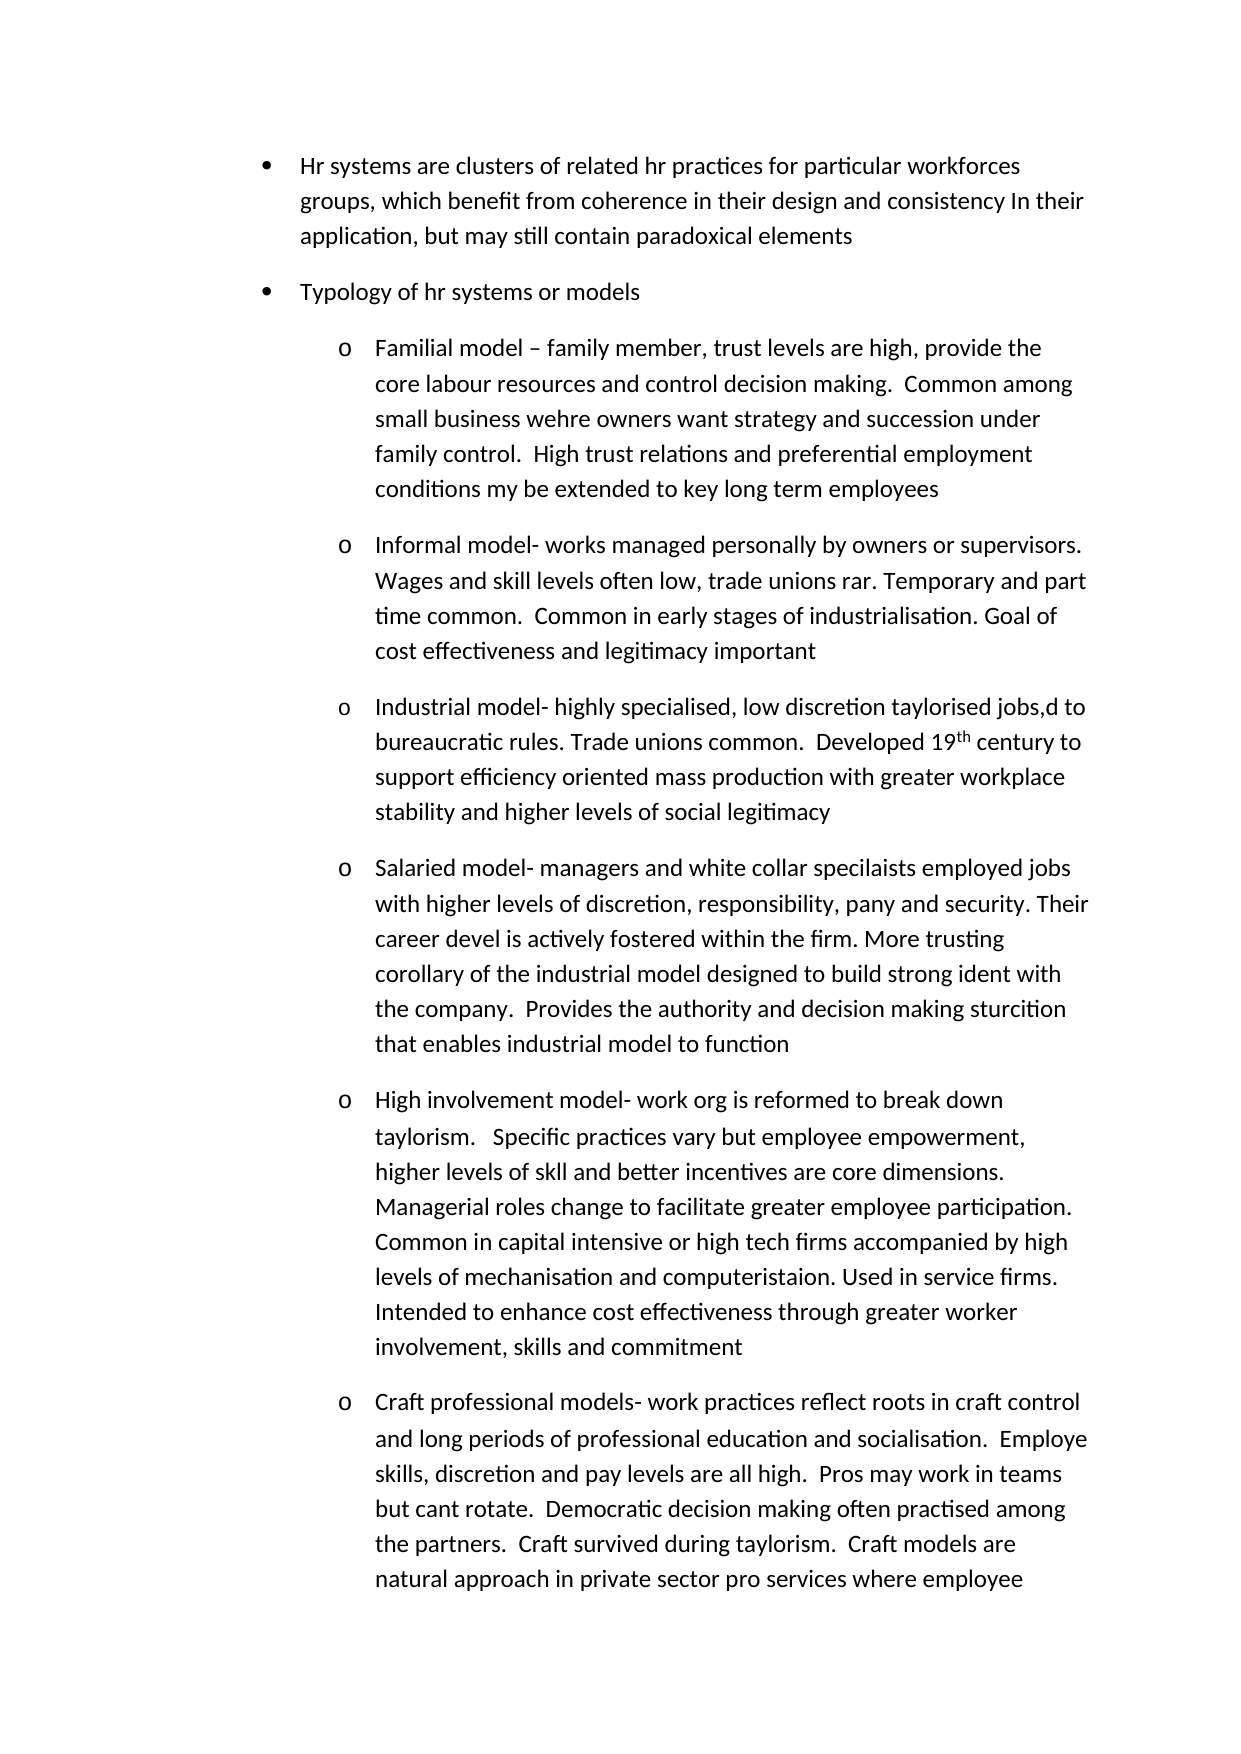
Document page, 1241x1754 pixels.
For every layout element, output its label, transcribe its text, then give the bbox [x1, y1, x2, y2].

list Familial model – family member, trust levels are high, provide the core labour resources and control decision making. Common among small business wehre owners want strategy and succession under family control. High trust relations and preferential employment conditions my be extended to key long term employees [337, 332, 1090, 503]
list Typology of hr systems or models [262, 276, 1090, 306]
list Salaried model- managers and white collar specilaists employed jobs with higher levels of discretion, responsibility, pany and security. Their career devel is actively fostered within the firm. More trusting corollary of the industrial model designed to build strong ident with the company. Provides the authority and decision making sturcition that enables industrial model to function [337, 852, 1090, 1059]
list Craft professional models- work practices reflect roots in craft control and long periods of professional education and socialisation. Employe skills, discretion and pay levels are all high. Pros may work in teams but cant rotate. Democratic decision making often practised among the partners. Craft survived during taylorism. Craft models are natural approach in private sector pro services where employee [337, 1386, 1090, 1593]
list Informal model- works managed personally by owners or supervisors. Wages and skill levels often low, trade unions rar. Temporary and part time common. Common in early stages of industrialisation. Goal of cost effectiveness and legitimacy important [337, 529, 1090, 666]
list Hr systems are clusters of related hr practices for particular workforces groups, which benefit from coherence in their design and consistency In their application, but may still contain paradoxical elements [262, 150, 1090, 251]
list Industrial model- highly specialised, low discretion taylorised jobs,d to bureaucratic rules. Trade unions common. Developed 19th century to support efficiency oriented mass production with greater workplace stability and higher levels of social legitimacy [337, 691, 1090, 827]
list High involvement model- work org is reformed to break down taylorism. Specific practices vary but employee empowerment, higher levels of skll and better incentives are core dimensions. Managerial roles change to facilitate greater employee participation. Common in capital intensive or high tech firms accompanied by high levels of mechanisation and computeristaion. Used in service firms. Intended to enhance cost effectiveness through greater worker involvement, skills and commitment [337, 1084, 1090, 1361]
